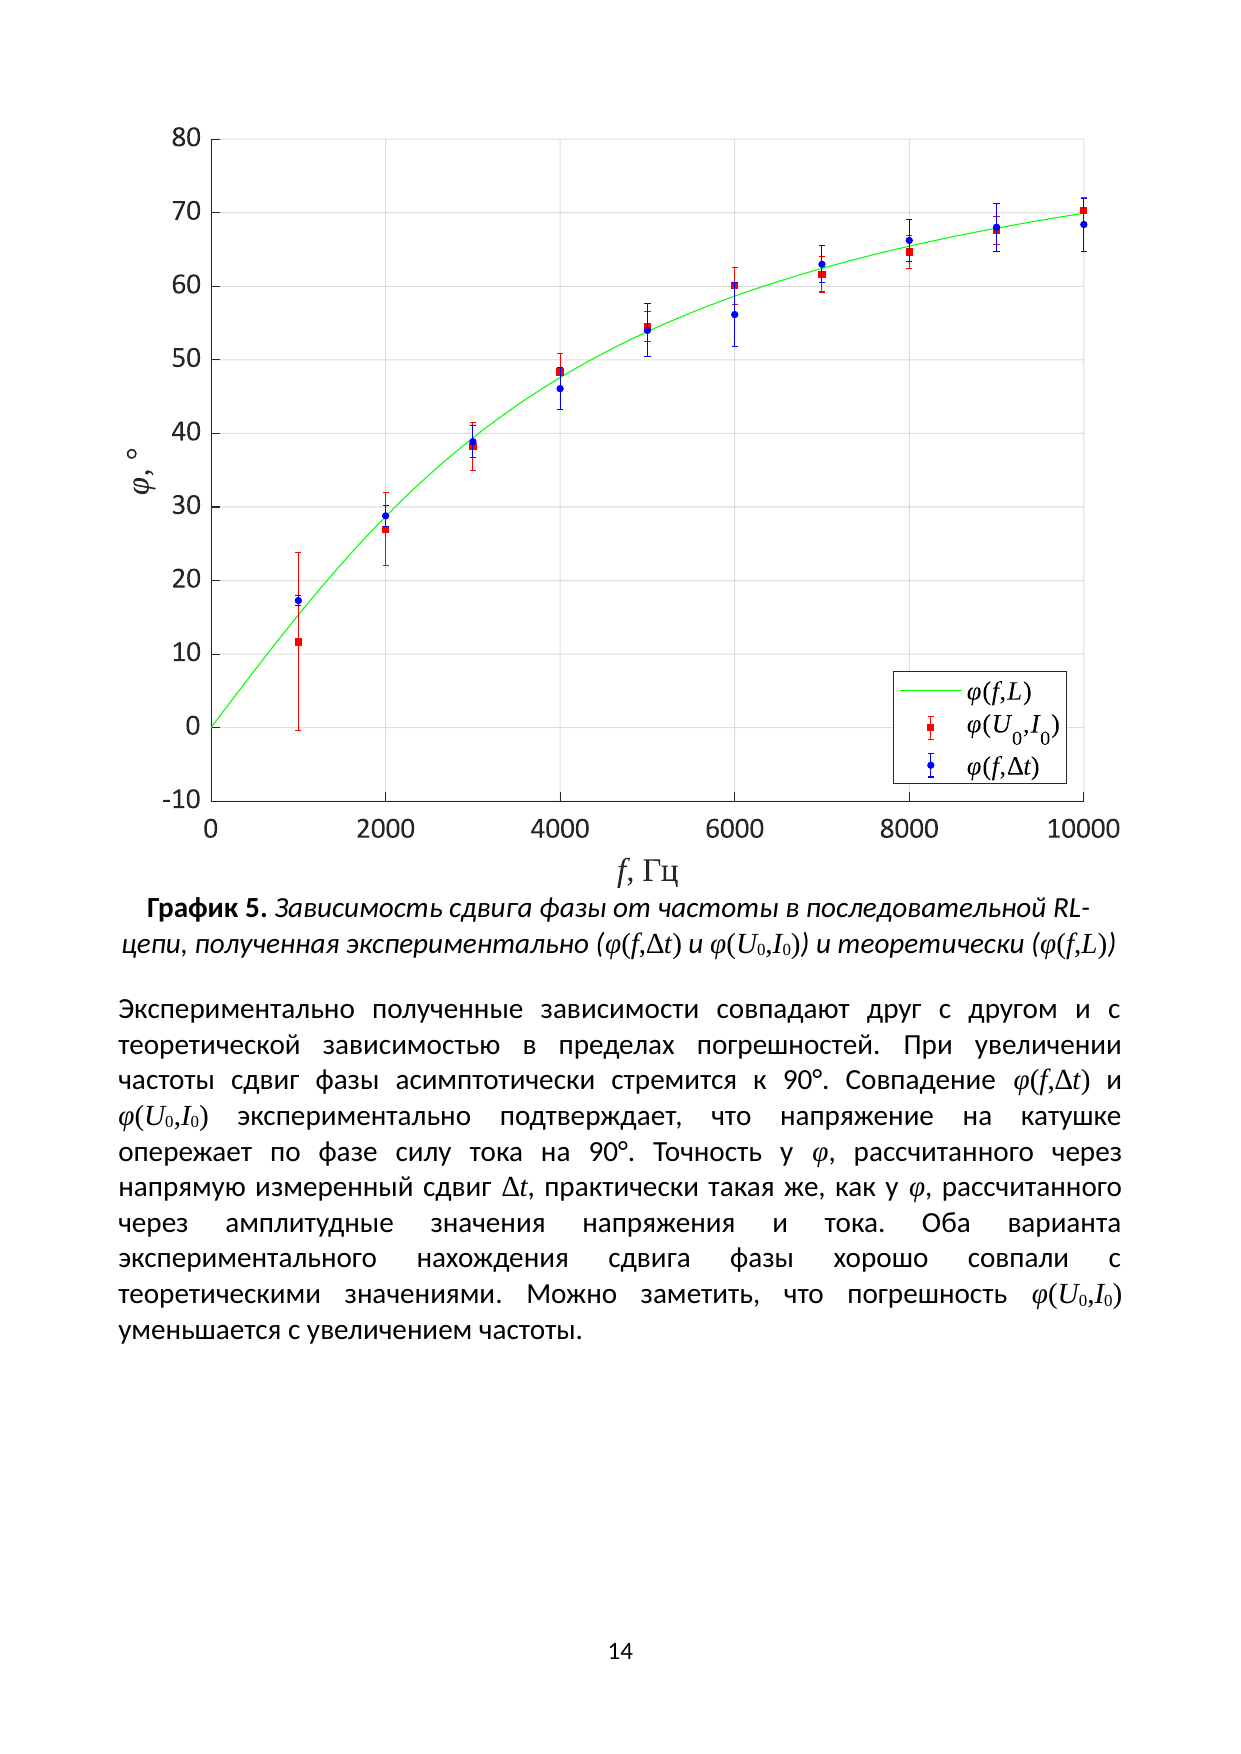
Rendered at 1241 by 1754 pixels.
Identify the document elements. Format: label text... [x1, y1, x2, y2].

text Экспериментально полученные зависимости совпадают друг с другом и с теоретической зависимостью в пределах погрешностей. При увеличении частоты сдвиг фазы асимптотически стремится к 90°. Совпадение φ(f,∆t) и φ(U0,I0) экспериментально подтверждает, что напряжение на катушке опережает по фазе силу тока на 90°. Точность у φ, рассчитанного через напрямую измеренный сдвиг ∆t, практически такая же, как у φ, рассчитанного через амплитудные значения напряжения и тока. Оба варианта экспериментального нахождения сдвига фазы хорошо совпали с теоретическими значениями. Можно заметить, что погрешность φ(U0,I0) уменьшается с увеличением частоты. [118, 990, 1122, 1346]
text График 5. Зависимость сдвига фазы от частоты в последовательной RL-цепи, полученная экспериментально (φ(f,∆t) и φ(U0,I0)) и теоретически (φ(f,L)) [118, 889, 1122, 961]
